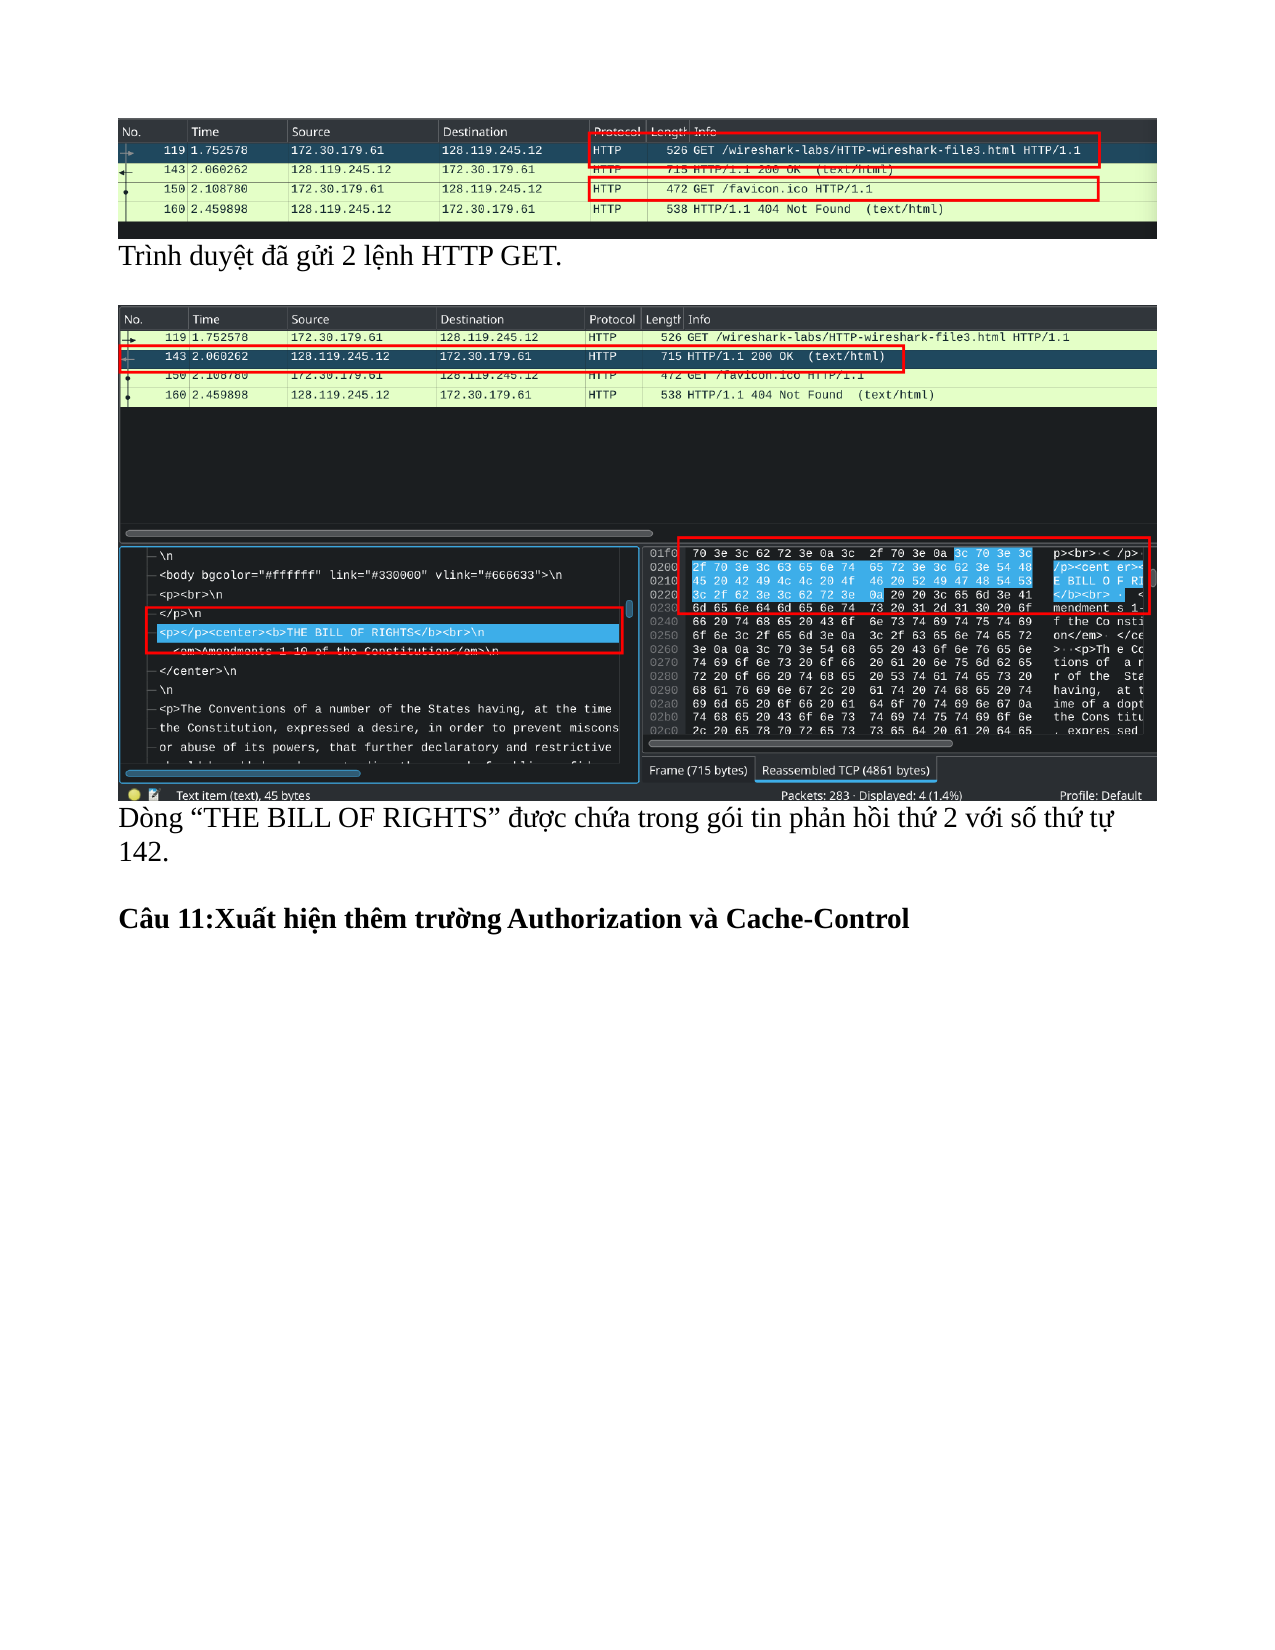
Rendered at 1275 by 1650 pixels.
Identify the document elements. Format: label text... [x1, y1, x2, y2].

text Trình duyệt đã gửi 2 lệnh HTTP GET. [118, 239, 1157, 272]
text Câu 11:Xuất hiện thêm trường Authorization và Cache-Control [118, 901, 1157, 934]
picture [118, 118, 1157, 239]
picture [118, 305, 1157, 801]
text Dòng “THE BILL OF RIGHTS” được chứa trong gói tin phản hồi thứ 2 với số thứ tự 142. [118, 801, 1157, 867]
